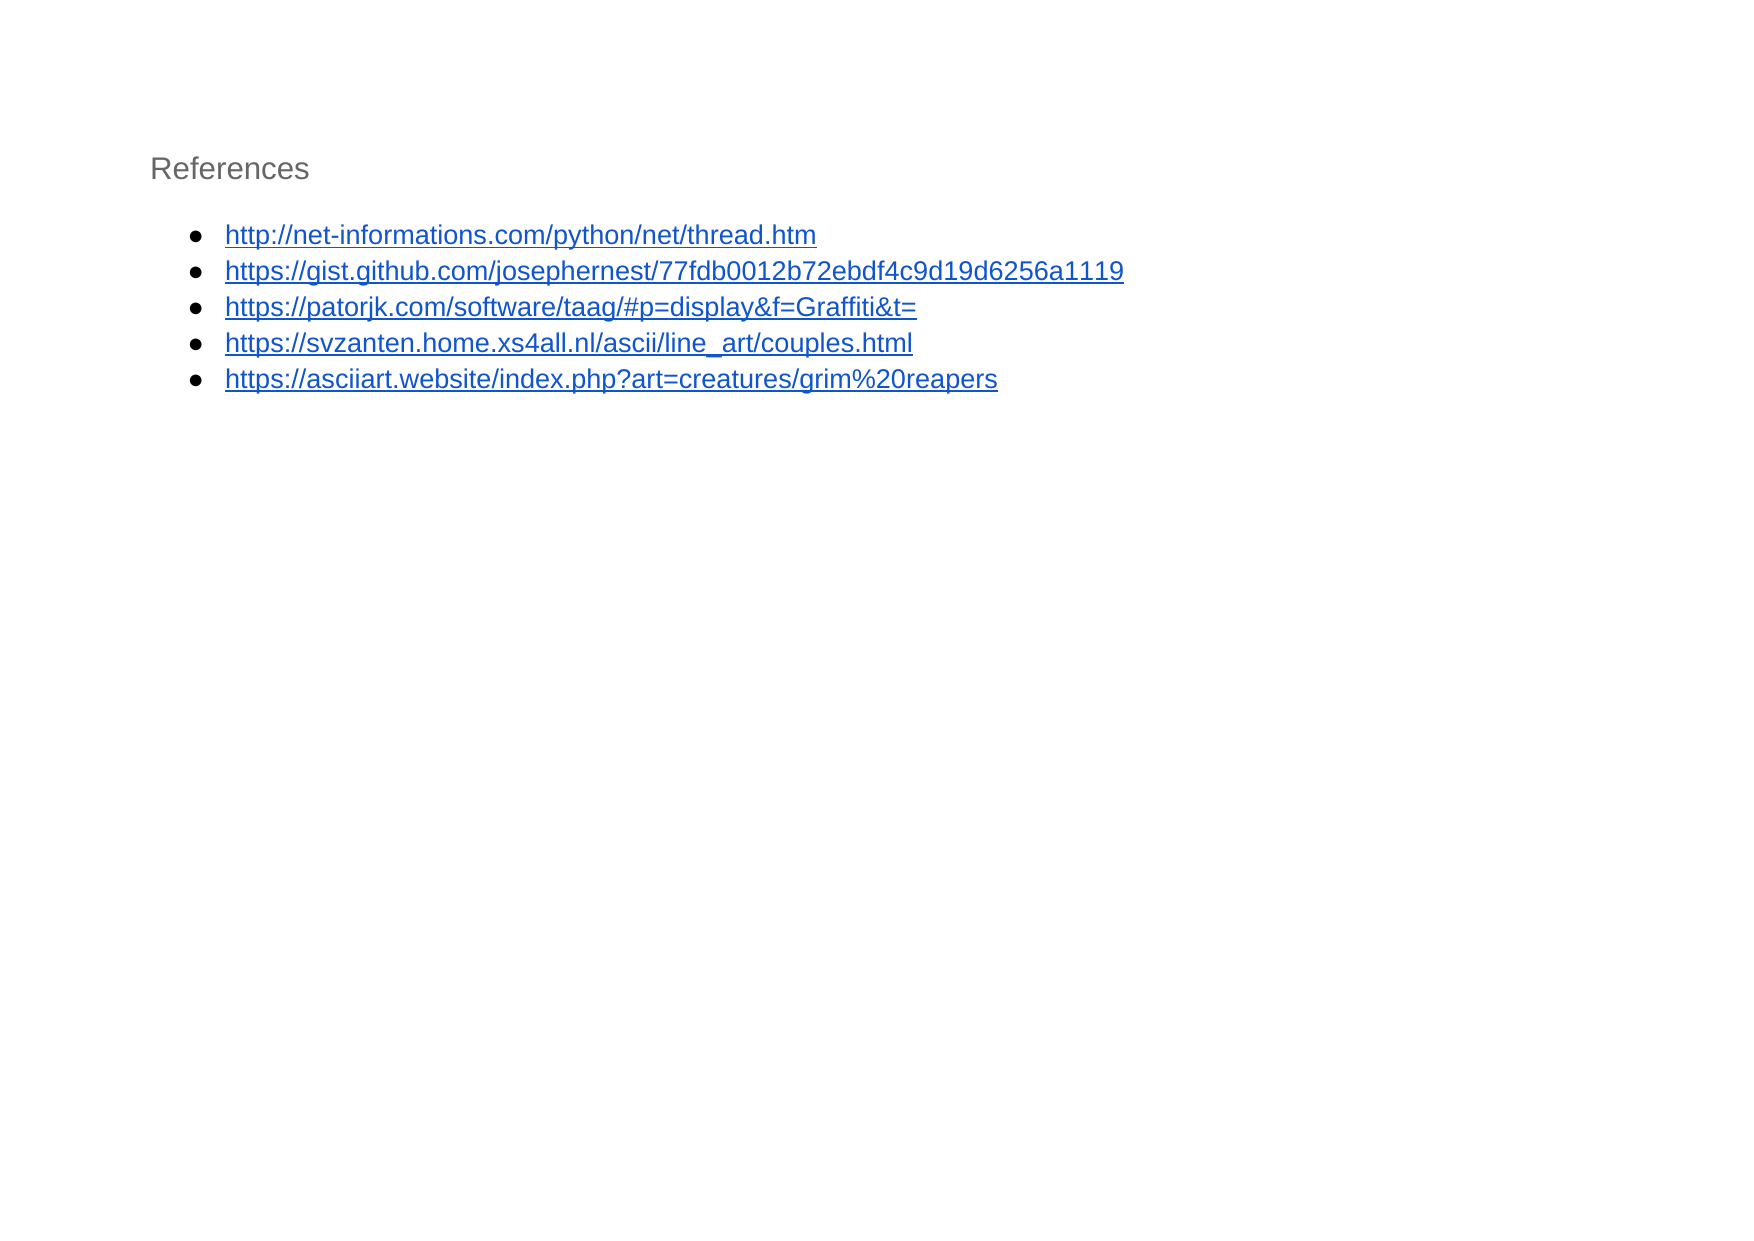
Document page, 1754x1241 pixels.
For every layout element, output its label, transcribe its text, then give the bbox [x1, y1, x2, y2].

list http://net-informations.com/python/net/thread.htm [187, 219, 1604, 251]
subtitle References [150, 150, 1604, 186]
list https://svzanten.home.xs4all.nl/ascii/line_art/couples.html [187, 327, 1604, 358]
list https://asciiart.website/index.php?art=creatures/grim%20reapers [187, 363, 1604, 394]
list https://gist.github.com/josephernest/77fdb0012b72ebdf4c9d19d6256a1119 [187, 255, 1604, 286]
list https://patorjk.com/software/taag/#p=display&f=Graffiti&t= [187, 291, 1604, 322]
